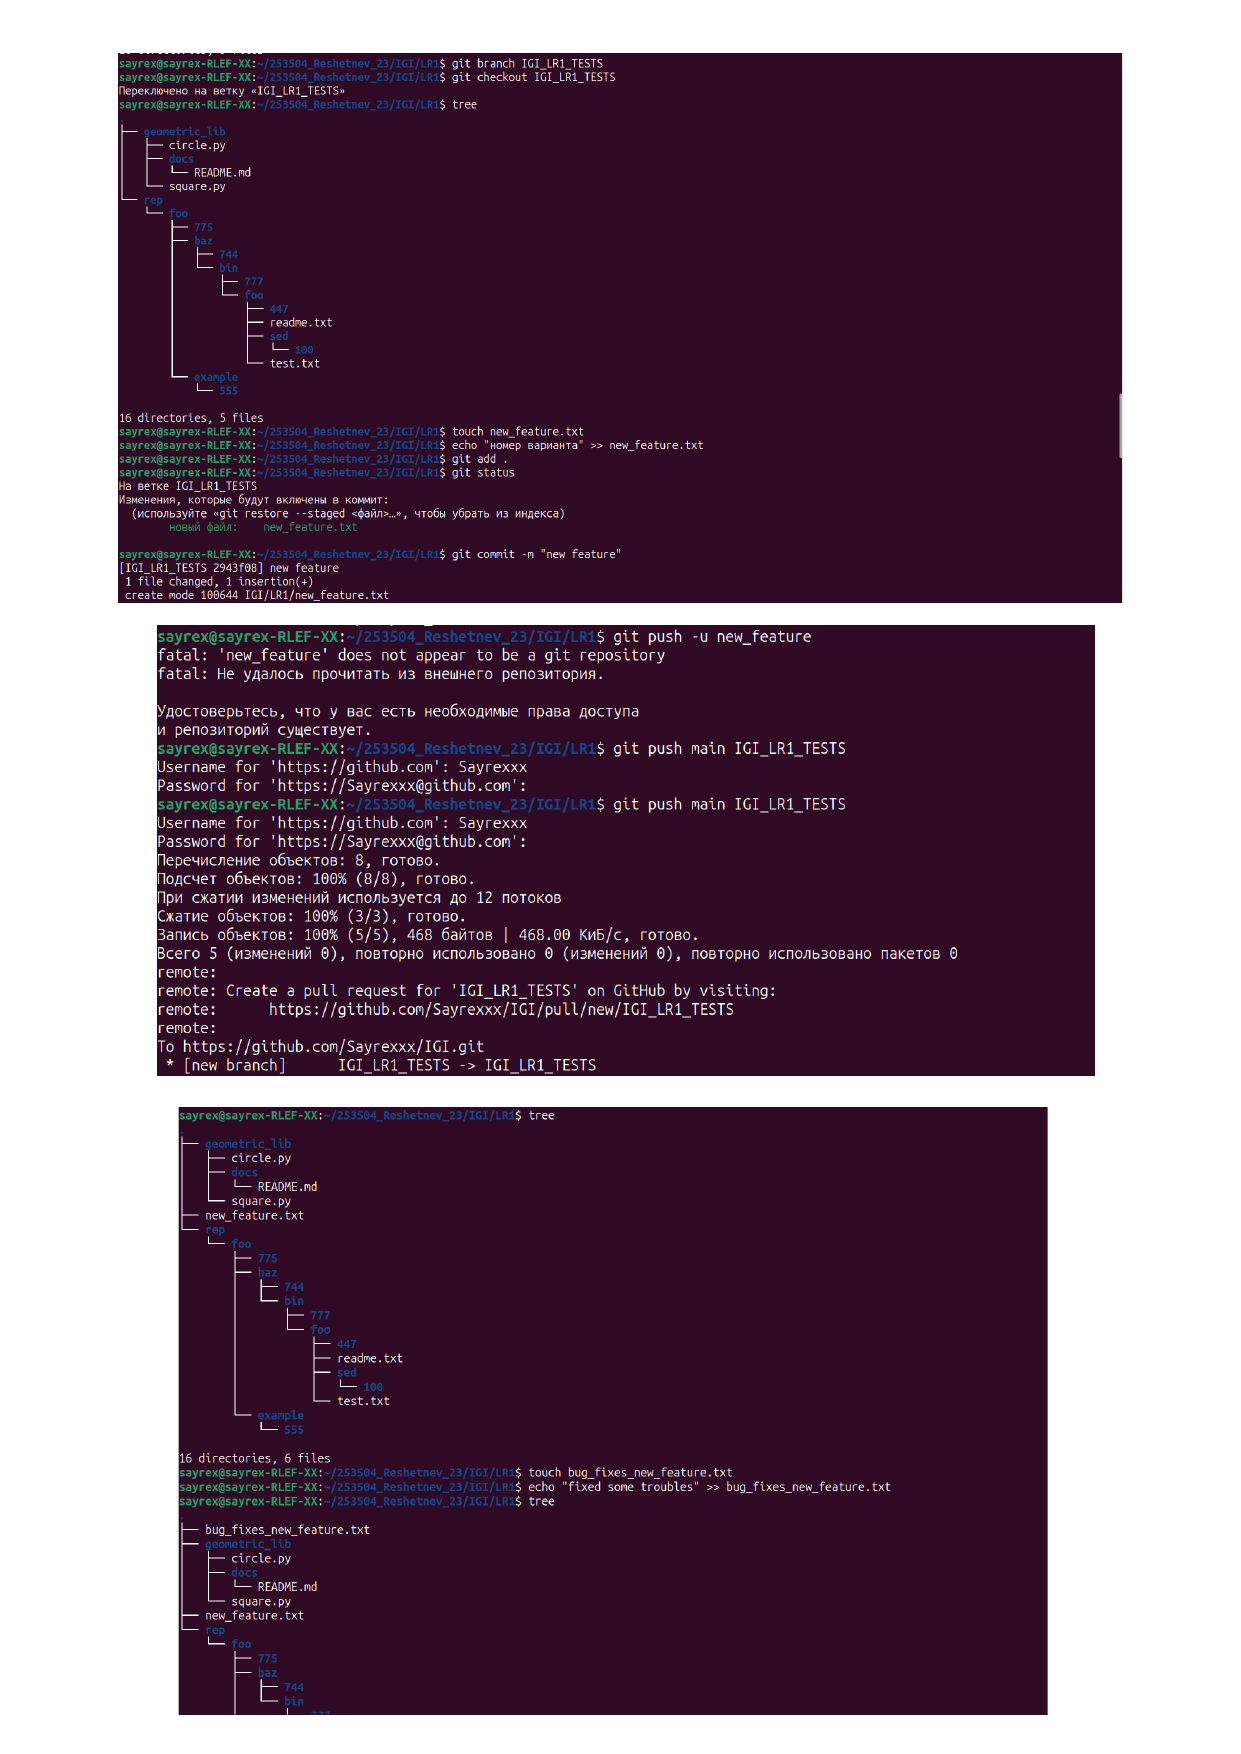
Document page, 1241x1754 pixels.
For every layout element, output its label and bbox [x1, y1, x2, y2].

picture [118, 53, 1123, 603]
picture [178, 1107, 1048, 1715]
picture [157, 625, 1095, 1076]
